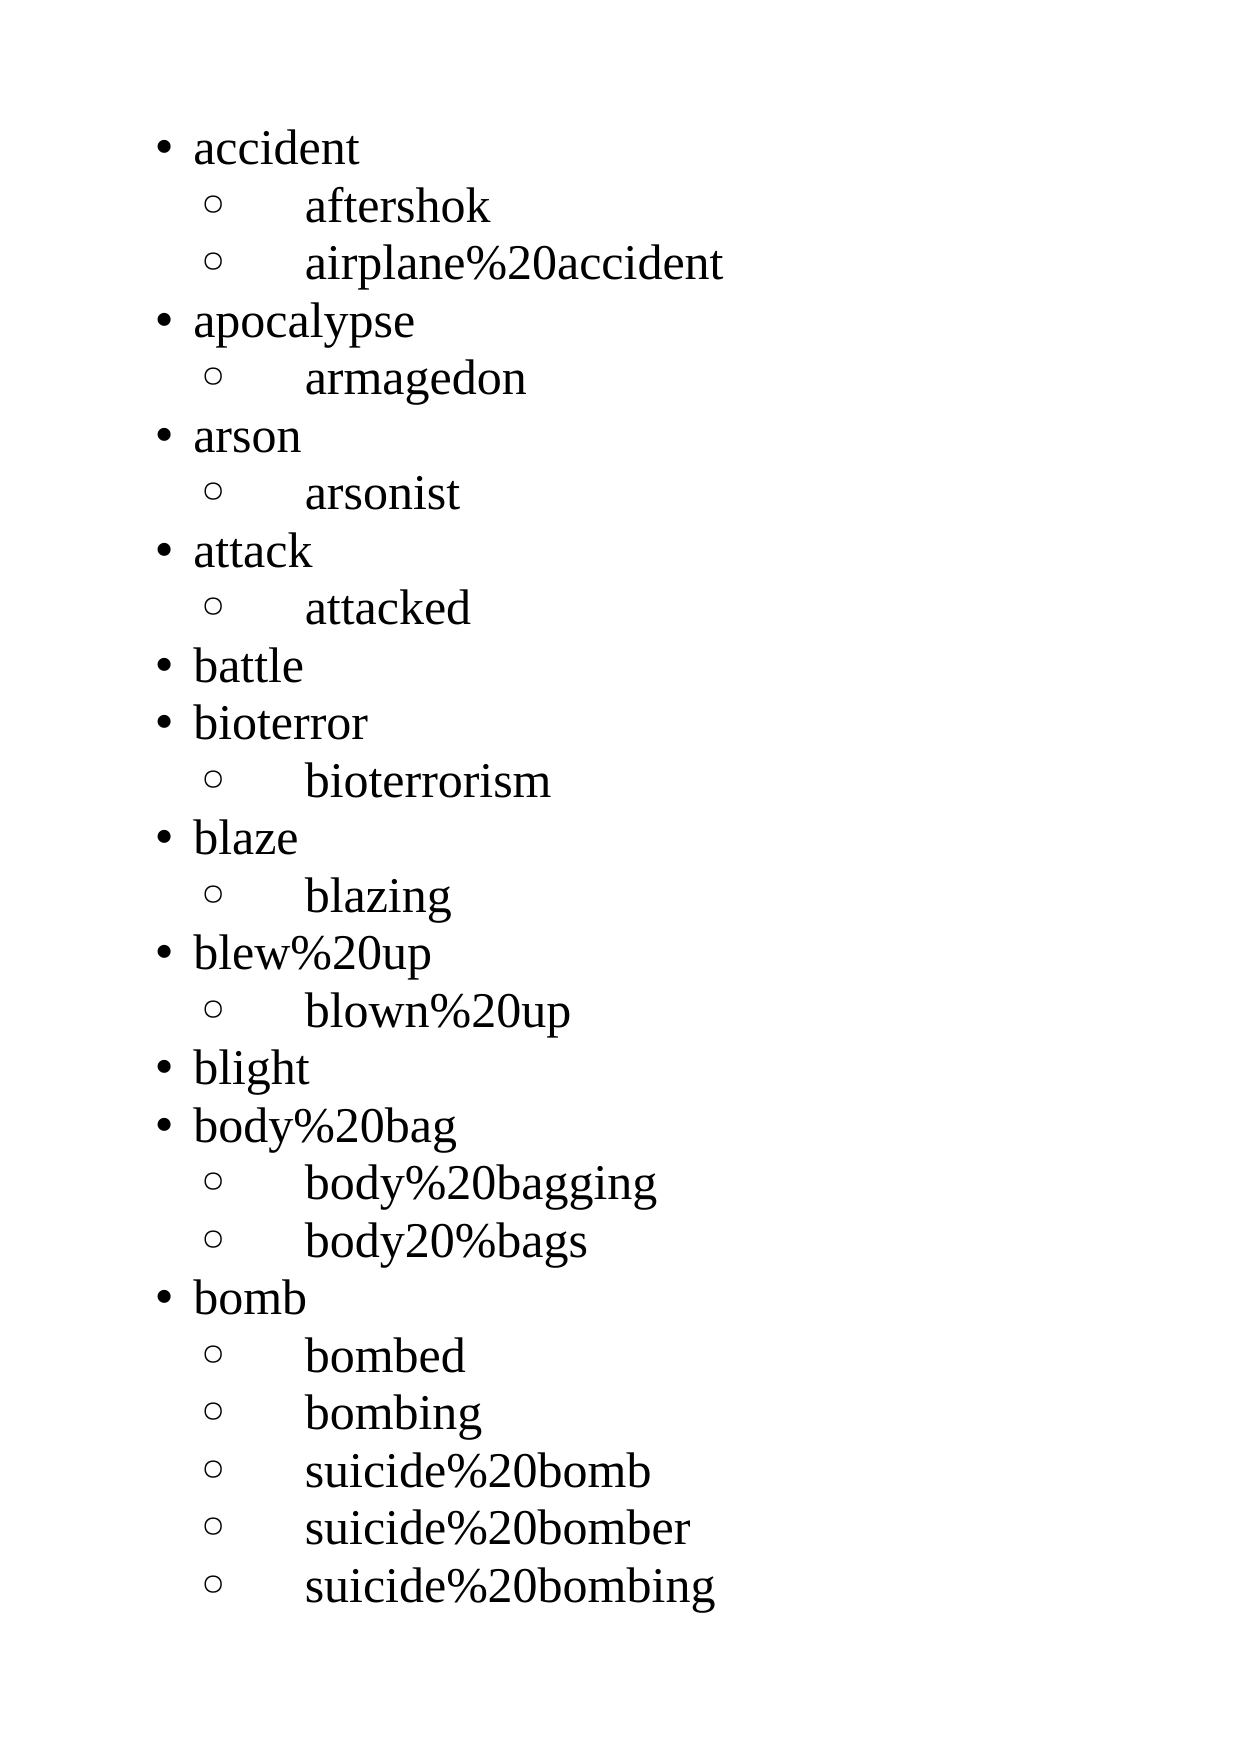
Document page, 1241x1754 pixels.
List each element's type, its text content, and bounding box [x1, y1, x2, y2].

list arson [156, 406, 1122, 463]
list body%20bagging [193, 1153, 1122, 1211]
list blown%20up [193, 981, 1122, 1038]
list body%20bag [156, 1096, 1122, 1153]
list suicide%20bomb [193, 1441, 1122, 1498]
list blight [156, 1038, 1122, 1096]
list attack [156, 521, 1122, 578]
list aftershok [193, 176, 1122, 233]
list bioterror [156, 693, 1122, 751]
list apocalypse [156, 291, 1122, 348]
list bomb [156, 1268, 1122, 1326]
list suicide%20bomber [193, 1498, 1122, 1556]
list blaze [156, 808, 1122, 866]
list attacked [193, 578, 1122, 636]
list arsonist [193, 463, 1122, 521]
list armagedon [193, 348, 1122, 406]
list bioterrorism [193, 751, 1122, 808]
list bombing [193, 1383, 1122, 1441]
list airplane%20accident [193, 233, 1122, 291]
list accident [156, 118, 1122, 176]
list bombed [193, 1326, 1122, 1383]
list battle [156, 636, 1122, 693]
list suicide%20bombing [193, 1556, 1122, 1613]
list blew%20up [156, 923, 1122, 981]
list body20%bags [193, 1211, 1122, 1268]
list blazing [193, 866, 1122, 923]
